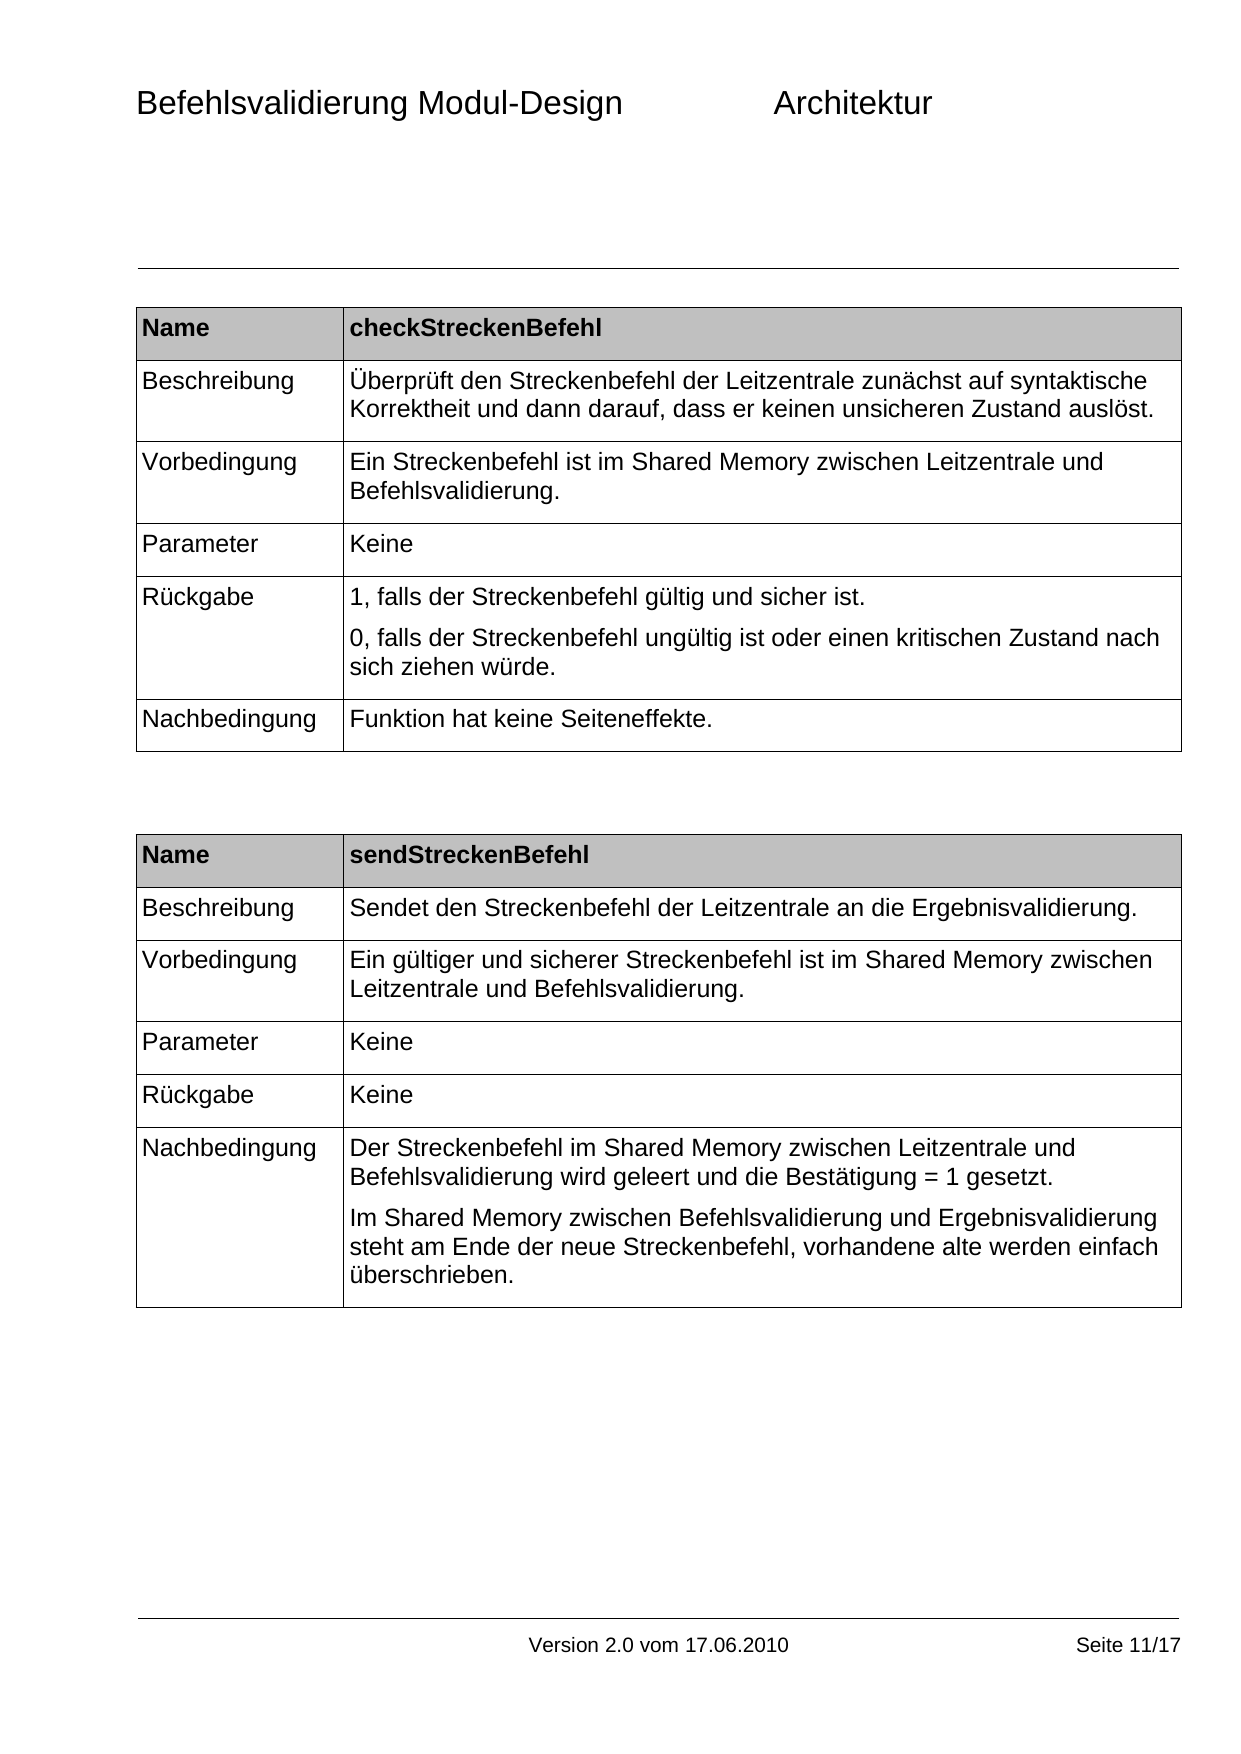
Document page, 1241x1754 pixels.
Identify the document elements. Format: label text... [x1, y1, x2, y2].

table_cell Der Streckenbefehl im Shared Memory zwischen Leitzentrale und Befehlsvalidierung wird geleert und die Bestätigung = 1 gesetzt. Im Shared Memory zwischen Befehlsvalidierung und Ergebnisvalidierung steht am Ende der neue Streckenbefehl, vorhandene alte werden einfach überschrieben. [344, 1128, 1181, 1307]
table_cell Vorbedingung [137, 442, 343, 523]
table_header Name [137, 308, 343, 360]
table_header sendStreckenBefehl [344, 835, 1181, 887]
table_cell Sendet den Streckenbefehl der Leitzentrale an die Ergebnisvalidierung. [344, 888, 1181, 940]
table_cell Rückgabe [137, 577, 343, 699]
table_cell Parameter [137, 524, 343, 576]
table_cell Vorbedingung [137, 941, 343, 1021]
table_header checkStreckenBefehl [344, 308, 1181, 360]
table_cell Keine [344, 524, 1181, 576]
table_cell Parameter [137, 1022, 343, 1074]
table_cell Überprüft den Streckenbefehl der Leitzentrale zunächst auf syntaktische Korrektheit und dann darauf, dass er keinen unsicheren Zustand auslöst. [344, 361, 1181, 441]
table_cell 1, falls der Streckenbefehl gültig und sicher ist. 0, falls der Streckenbefehl ungültig ist oder einen kritischen Zustand nach sich ziehen würde. [344, 577, 1181, 699]
table_cell Ein gültiger und sicherer Streckenbefehl ist im Shared Memory zwischen Leitzentrale und Befehlsvalidierung. [344, 941, 1181, 1021]
table_cell Ein Streckenbefehl ist im Shared Memory zwischen Leitzentrale und Befehlsvalidierung. [344, 442, 1181, 523]
table_cell Rückgabe [137, 1075, 343, 1127]
table_cell Funktion hat keine Seiteneffekte. [344, 700, 1181, 751]
table_cell Keine [344, 1022, 1181, 1074]
table_cell Nachbedingung [137, 1128, 343, 1307]
table_cell Beschreibung [137, 361, 343, 441]
table_header Name [137, 835, 343, 887]
table_cell Nachbedingung [137, 700, 343, 751]
table_cell Keine [344, 1075, 1181, 1127]
table_cell Beschreibung [137, 888, 343, 940]
